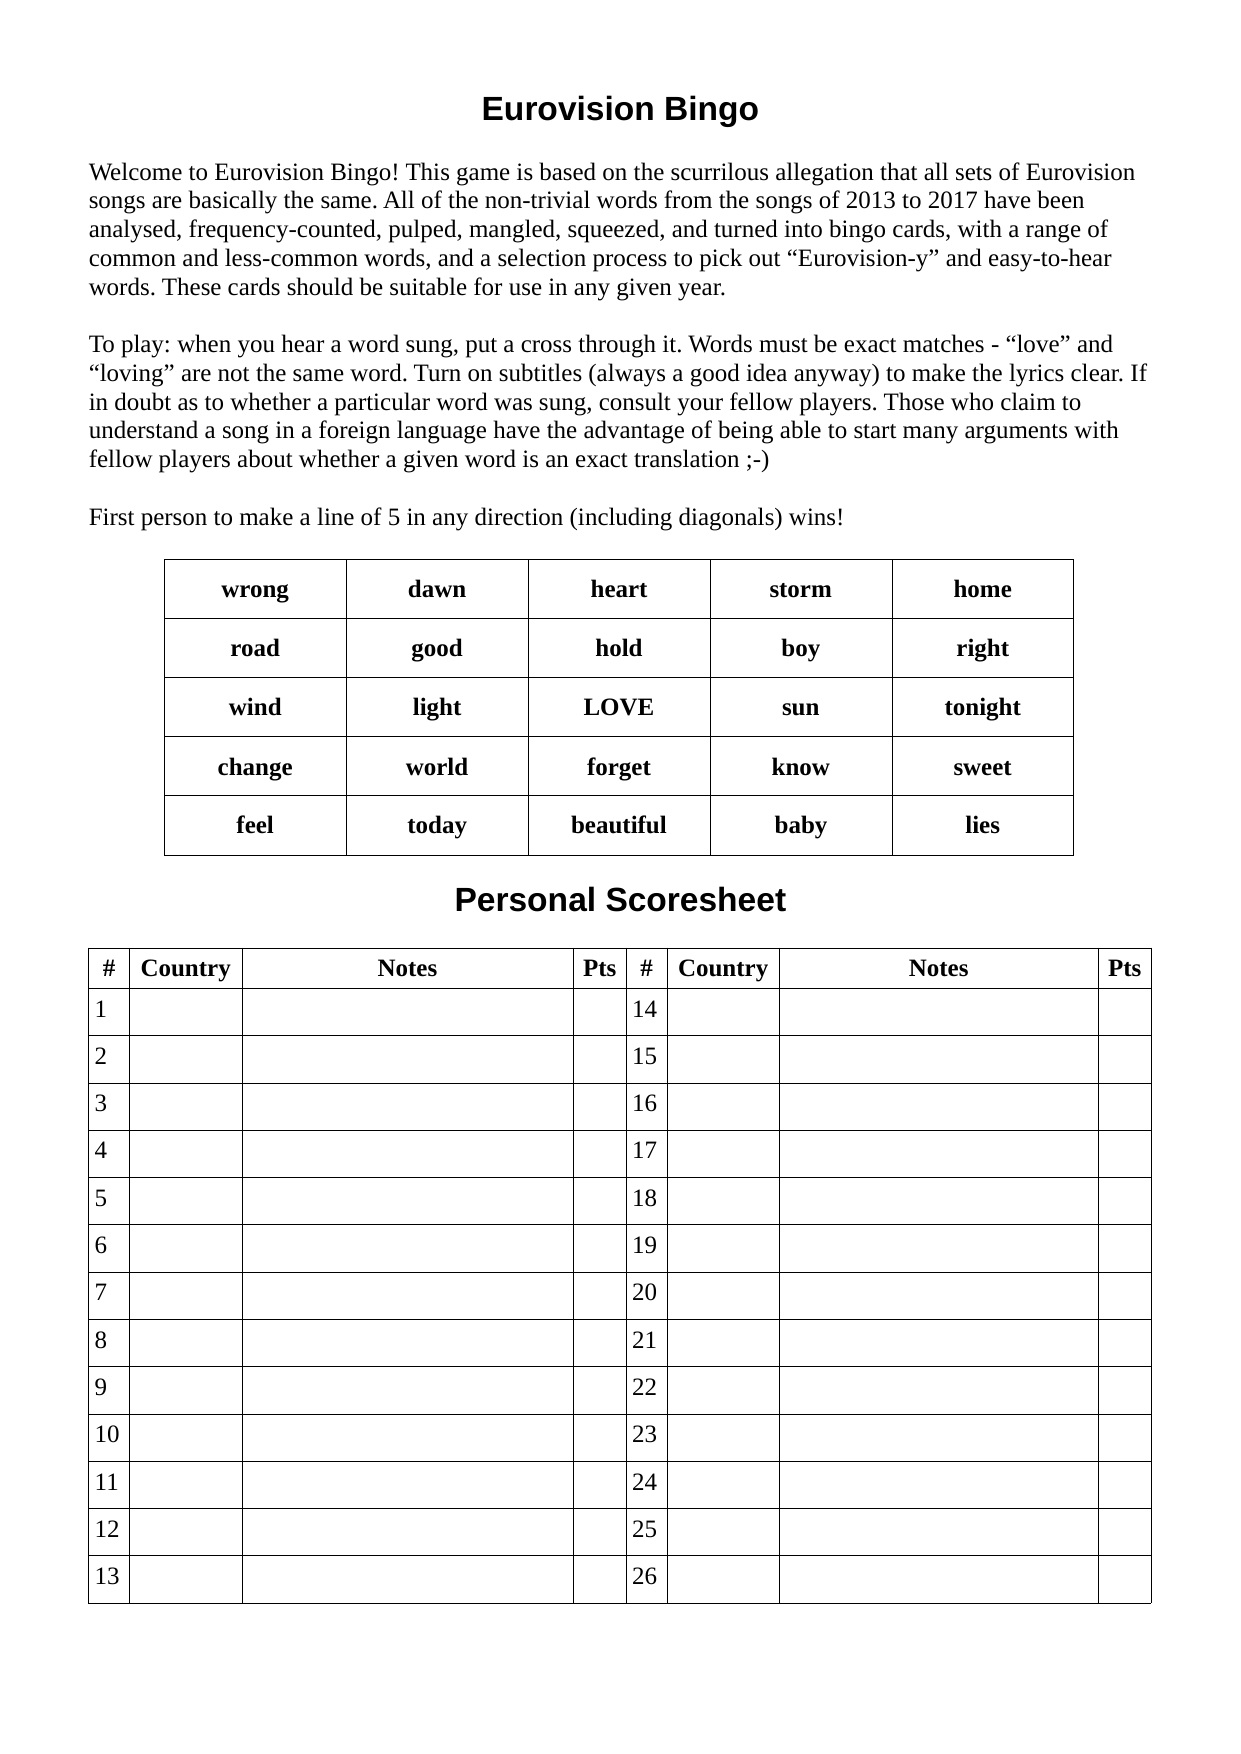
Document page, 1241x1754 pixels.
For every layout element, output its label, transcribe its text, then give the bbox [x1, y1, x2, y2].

table_cell [574, 1084, 626, 1130]
table_cell sun [711, 678, 892, 736]
table_cell [574, 1415, 626, 1461]
table_cell [243, 1556, 573, 1603]
table_cell LOVE [529, 678, 710, 736]
table_cell [668, 1367, 779, 1413]
table_cell [1099, 1225, 1151, 1272]
table_cell [243, 1131, 573, 1177]
table_cell 25 [627, 1509, 667, 1555]
table_cell [130, 1131, 242, 1177]
text Welcome to Eurovision Bingo! This game is based on the scurrilous allegation that all sets of Eurovision songs are basically the same. All of the non-trivial words from the songs of 2013 to 2017 have been analysed, frequency-counted, pulped, mangled, squeezed, and turned into bingo cards, with a range of common and less-common words, and a selection process to pick out “Eurovision-y” and easy-to-hear words. These cards should be suitable for use in any given year. [88, 157, 1152, 300]
table_cell [574, 1462, 626, 1508]
table_cell [780, 1273, 1098, 1319]
table_cell [130, 989, 242, 1035]
table_cell right [893, 619, 1073, 677]
table_cell [574, 1273, 626, 1319]
table_cell [130, 1320, 242, 1366]
table_cell good [347, 619, 528, 677]
table_header heart [529, 560, 710, 618]
table_cell [574, 989, 626, 1035]
table_cell [130, 1415, 242, 1461]
table_cell [1099, 1462, 1151, 1508]
table_cell [574, 1556, 626, 1603]
table_header Country [130, 949, 242, 988]
table_cell boy [711, 619, 892, 677]
table_cell [130, 1036, 242, 1082]
table_cell lies [893, 796, 1073, 854]
table_cell [1099, 1036, 1151, 1082]
table_cell [780, 1367, 1098, 1413]
table_cell 2 [89, 1036, 129, 1082]
table_cell [780, 1084, 1098, 1130]
table_cell [780, 1415, 1098, 1461]
table_cell 12 [89, 1509, 129, 1555]
table_cell change [165, 737, 346, 795]
table_cell [130, 1556, 242, 1603]
table_cell 23 [627, 1415, 667, 1461]
table_cell [668, 1036, 779, 1082]
table_cell 9 [89, 1367, 129, 1413]
table_cell [780, 1178, 1098, 1224]
table_cell [130, 1462, 242, 1508]
table_cell light [347, 678, 528, 736]
table_cell 26 [627, 1556, 667, 1603]
table_header # [627, 949, 667, 988]
table_cell [130, 1178, 242, 1224]
table_cell [668, 1462, 779, 1508]
table_cell 7 [89, 1273, 129, 1319]
table_cell world [347, 737, 528, 795]
table_cell [243, 989, 573, 1035]
table_cell [130, 1084, 242, 1130]
table_cell 17 [627, 1131, 667, 1177]
table_cell feel [165, 796, 346, 854]
table_cell 3 [89, 1084, 129, 1130]
table_cell wind [165, 678, 346, 736]
table_cell [1099, 1084, 1151, 1130]
table_cell 16 [627, 1084, 667, 1130]
table_cell [574, 1225, 626, 1272]
table_cell [1099, 1178, 1151, 1224]
table_header storm [711, 560, 892, 618]
table_cell know [711, 737, 892, 795]
table_cell [574, 1178, 626, 1224]
table_cell [130, 1273, 242, 1319]
table_cell 1 [89, 989, 129, 1035]
text First person to make a line of 5 in any direction (including diagonals) wins! [88, 502, 1152, 530]
table_cell [668, 989, 779, 1035]
table_cell [243, 1178, 573, 1224]
table_cell 4 [89, 1131, 129, 1177]
table_cell [243, 1036, 573, 1082]
table_cell forget [529, 737, 710, 795]
table_cell [780, 989, 1098, 1035]
table_cell [243, 1415, 573, 1461]
table_cell [668, 1556, 779, 1603]
table_header home [893, 560, 1073, 618]
table_cell [668, 1320, 779, 1366]
table_cell [1099, 1273, 1151, 1319]
table_cell 19 [627, 1225, 667, 1272]
table_cell [780, 1509, 1098, 1555]
table_cell [1099, 1320, 1151, 1366]
table_cell [780, 1131, 1098, 1177]
table_cell [574, 1320, 626, 1366]
table_cell [668, 1509, 779, 1555]
table_cell [243, 1509, 573, 1555]
table_cell [130, 1509, 242, 1555]
table_cell 10 [89, 1415, 129, 1461]
table_cell [1099, 1509, 1151, 1555]
table_cell 21 [627, 1320, 667, 1366]
table_cell [243, 1273, 573, 1319]
subtitle Eurovision Bingo [88, 88, 1152, 127]
table_header Pts [1099, 949, 1151, 988]
table_cell [668, 1273, 779, 1319]
table_cell 6 [89, 1225, 129, 1272]
table_cell 14 [627, 989, 667, 1035]
table_cell 15 [627, 1036, 667, 1082]
table_cell [780, 1462, 1098, 1508]
table_cell [780, 1036, 1098, 1082]
table_cell [243, 1367, 573, 1413]
table_cell 11 [89, 1462, 129, 1508]
table_cell hold [529, 619, 710, 677]
table_cell 22 [627, 1367, 667, 1413]
table_cell [130, 1225, 242, 1272]
table_cell [243, 1084, 573, 1130]
table_cell today [347, 796, 528, 854]
table_cell [780, 1320, 1098, 1366]
table_cell [1099, 989, 1151, 1035]
table_cell 24 [627, 1462, 667, 1508]
table_cell sweet [893, 737, 1073, 795]
table_header dawn [347, 560, 528, 618]
table_cell baby [711, 796, 892, 854]
table_cell [668, 1225, 779, 1272]
table_header # [89, 949, 129, 988]
table_cell [1099, 1415, 1151, 1461]
table_cell 5 [89, 1178, 129, 1224]
table_cell [243, 1225, 573, 1272]
table_header Country [668, 949, 779, 988]
table_cell 20 [627, 1273, 667, 1319]
table_cell [243, 1462, 573, 1508]
table_cell road [165, 619, 346, 677]
table_cell [668, 1415, 779, 1461]
table_cell [574, 1131, 626, 1177]
table_header Notes [780, 949, 1098, 988]
table_cell [668, 1178, 779, 1224]
table_header wrong [165, 560, 346, 618]
table_cell [1099, 1131, 1151, 1177]
table_cell [668, 1084, 779, 1130]
table_cell [668, 1131, 779, 1177]
table_cell [574, 1036, 626, 1082]
table_cell 18 [627, 1178, 667, 1224]
table_header Pts [574, 949, 626, 988]
table_cell 8 [89, 1320, 129, 1366]
text To play: when you hear a word sung, put a cross through it. Words must be exact matches - “love” and “loving” are not the same word. Turn on subtitles (always a good idea anyway) to make the lyrics clear. If in doubt as to whether a particular word was sung, consult your fellow players. Those who claim to understand a song in a foreign language have the advantage of being able to start many arguments with fellow players about whether a given word is an exact translation ;-) [88, 329, 1152, 473]
subtitle Personal Scoresheet [88, 879, 1152, 918]
table_cell [574, 1367, 626, 1413]
table_cell [1099, 1556, 1151, 1603]
table_cell tonight [893, 678, 1073, 736]
table_cell [574, 1509, 626, 1555]
table_cell beautiful [529, 796, 710, 854]
table_cell [243, 1320, 573, 1366]
table_header Notes [243, 949, 573, 988]
table_cell [130, 1367, 242, 1413]
table_cell [780, 1556, 1098, 1603]
table_cell [1099, 1367, 1151, 1413]
table_cell [780, 1225, 1098, 1272]
table_cell 13 [89, 1556, 129, 1603]
